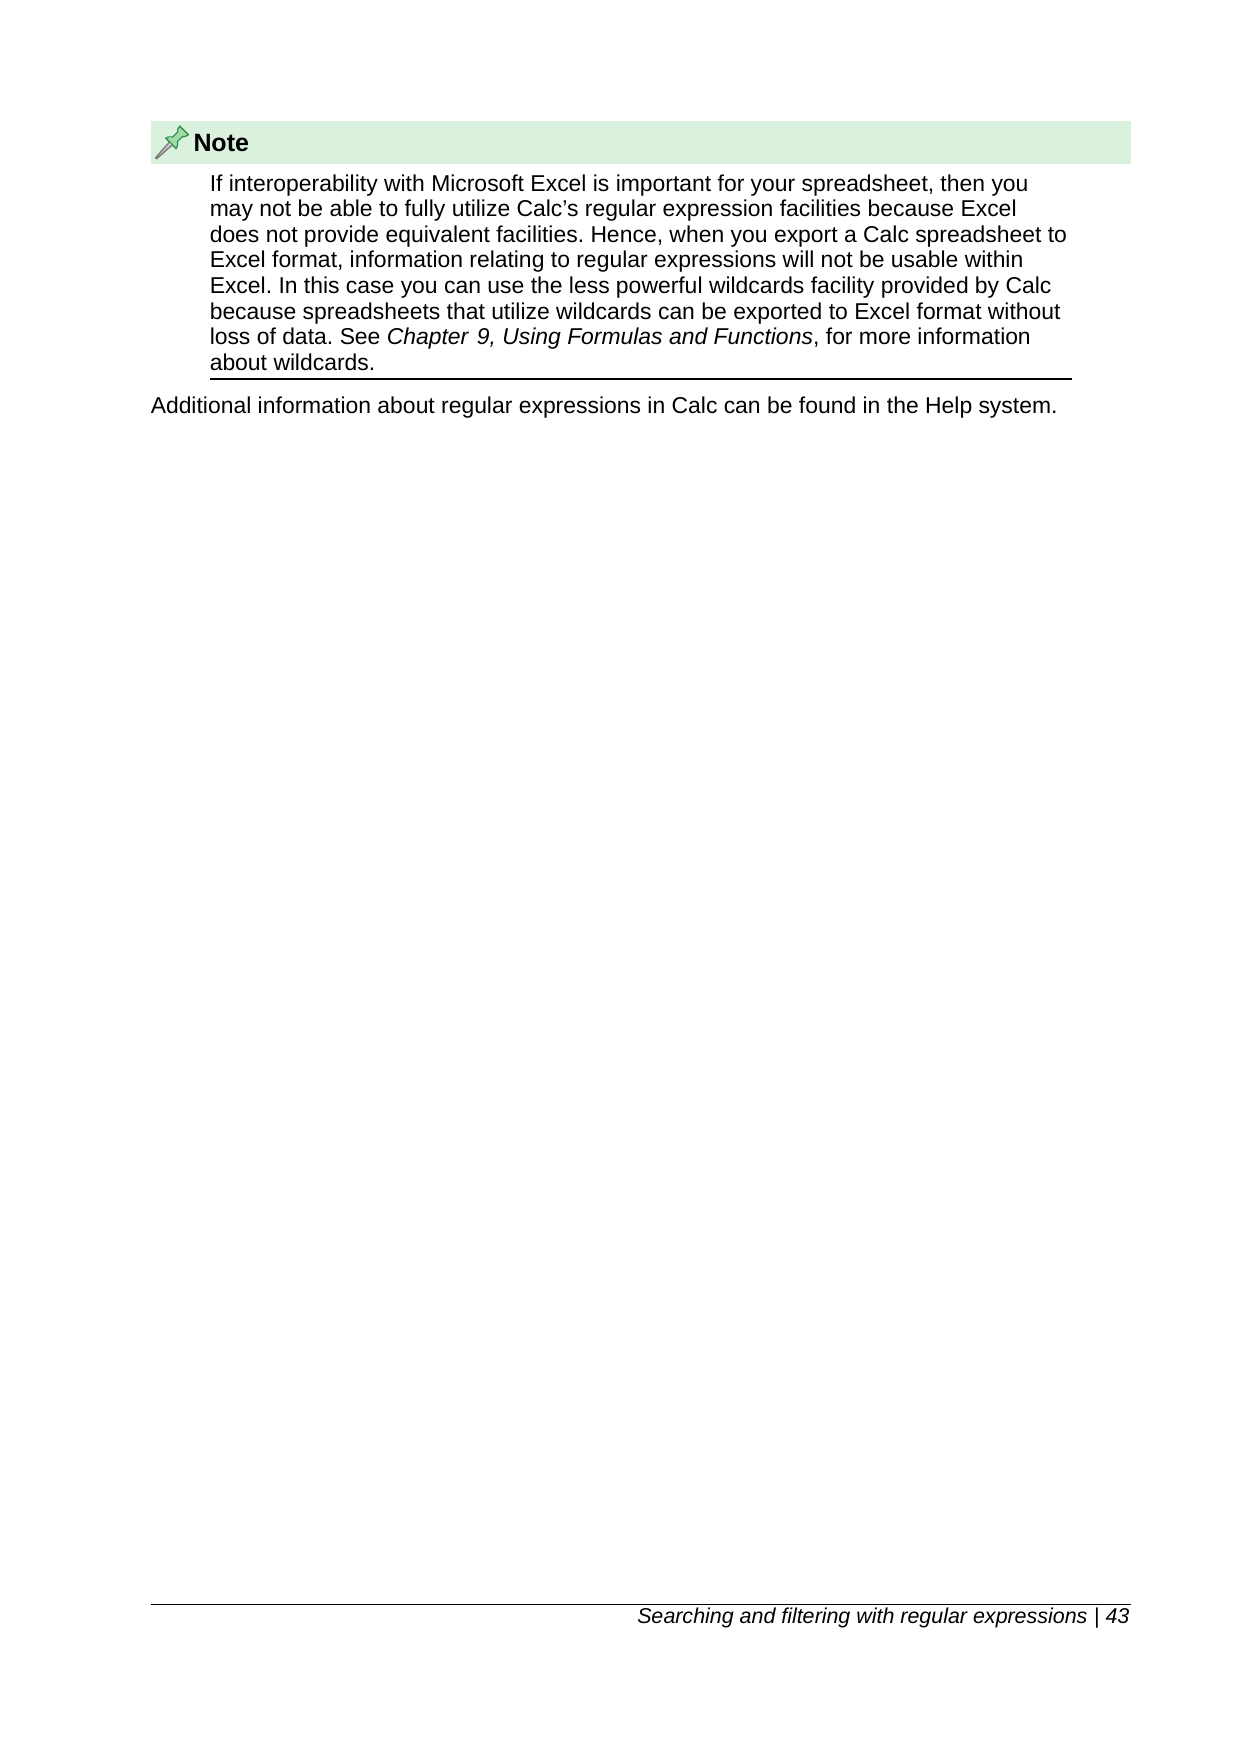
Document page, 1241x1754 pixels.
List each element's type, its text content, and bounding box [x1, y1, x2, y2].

text If interoperability with Microsoft Excel is important for your spreadsheet, then you may not be able to fully utilize Calc’s regular expression facilities because Excel does not provide equivalent facilities. Hence, when you export a Calc spreadsheet to Excel format, information relating to regular expressions will not be usable within Excel. In this case you can use the less powerful wildcards facility provided by Calc because spreadsheets that utilize wildcards can be exported to Excel format without loss of data. See Chapter 9, Using Formulas and Functions, for more information about wildcards. [209, 170, 1072, 380]
text Additional information about regular expressions in Calc can be found in the Help system. [151, 393, 1131, 418]
subtitle Note [151, 121, 1131, 164]
